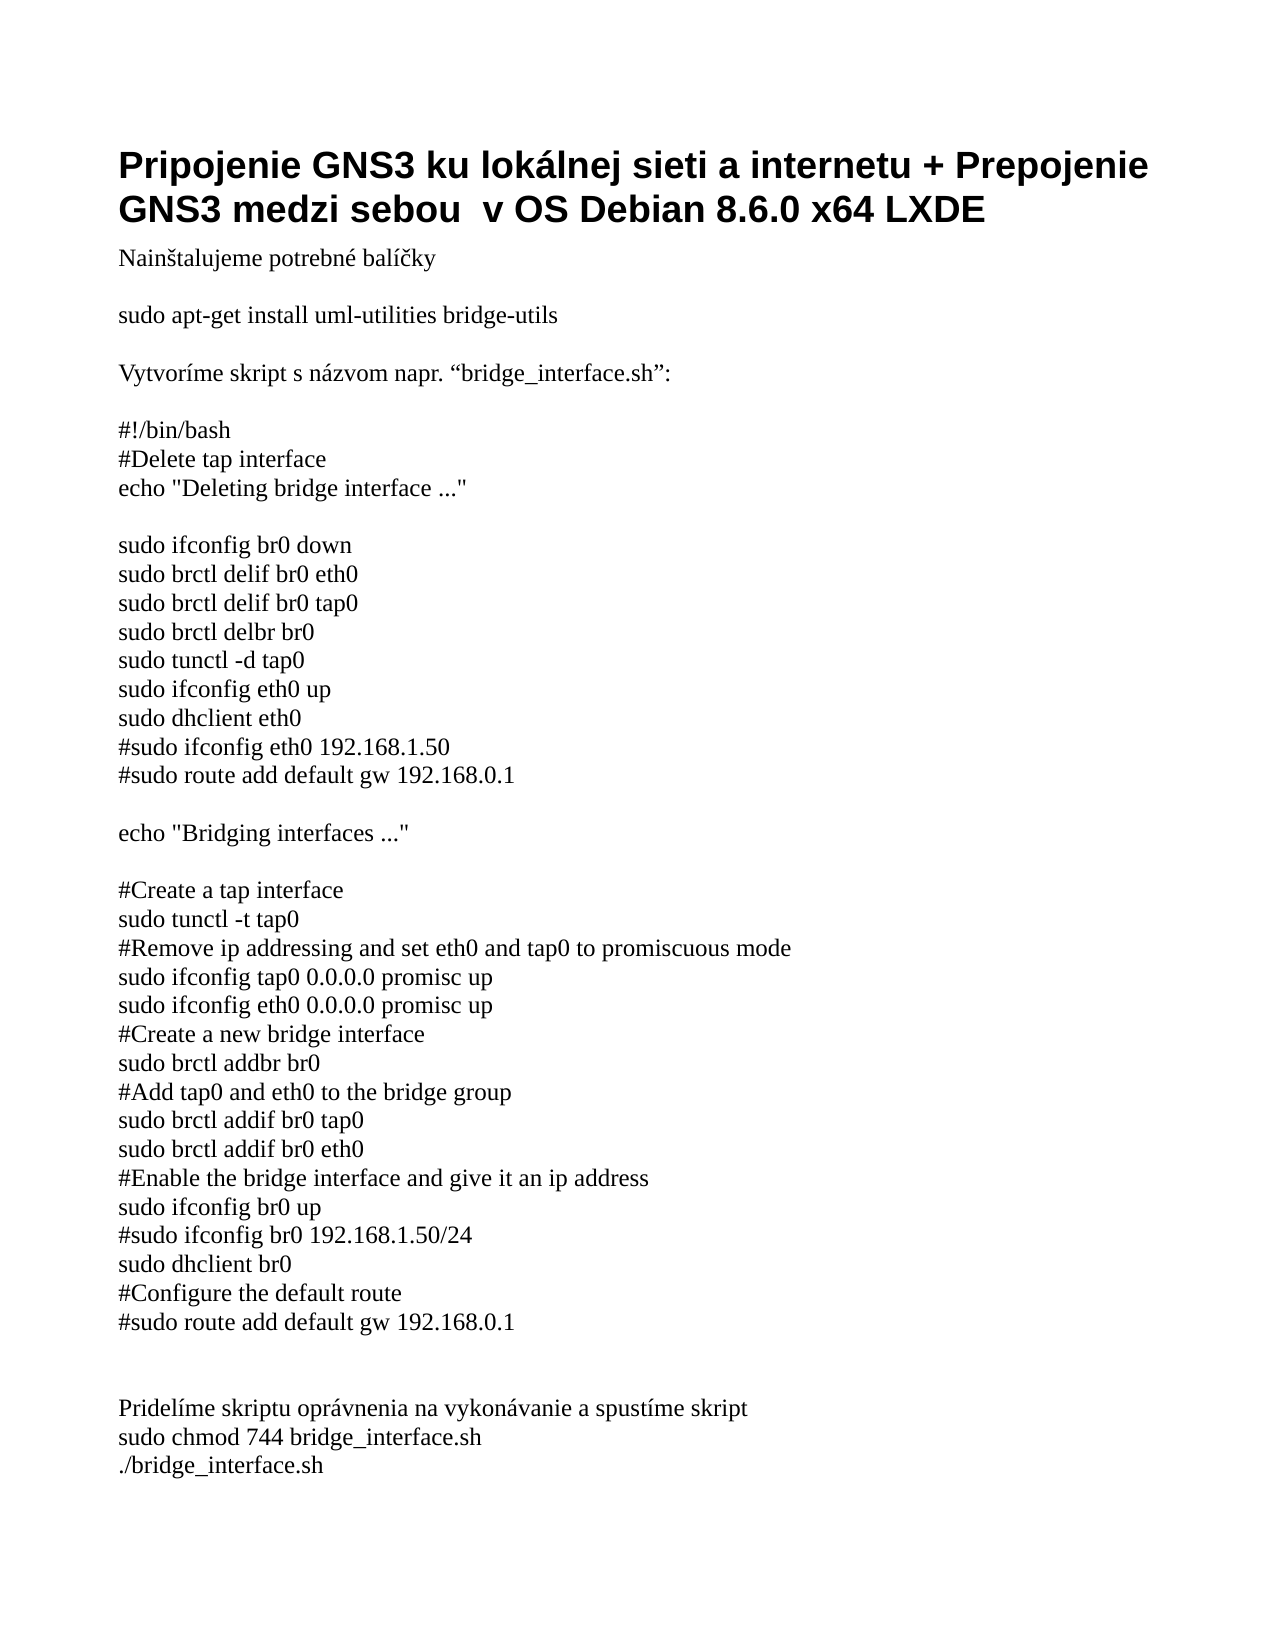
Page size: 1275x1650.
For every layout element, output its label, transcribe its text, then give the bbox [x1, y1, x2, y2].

text Pridelíme skriptu oprávnenia na vykonávanie a spustíme skript [118, 1393, 1157, 1422]
text echo "Bridging interfaces ..." [118, 818, 1157, 847]
text sudo ifconfig br0 down [118, 530, 1157, 559]
text sudo ifconfig eth0 up [118, 674, 1157, 703]
text sudo tunctl -d tap0 [118, 645, 1157, 674]
text sudo chmod 744 bridge_interface.sh [118, 1422, 1157, 1450]
text sudo ifconfig br0 up [118, 1192, 1157, 1220]
text sudo brctl delif br0 tap0 [118, 588, 1157, 617]
text Vytvoríme skript s názvom napr. “bridge_interface.sh”: [118, 358, 1157, 387]
text sudo brctl addbr br0 [118, 1048, 1157, 1077]
text #sudo route add default gw 192.168.0.1 [118, 760, 1157, 789]
text #Create a new bridge interface [118, 1019, 1157, 1048]
text Nainštalujeme potrebné balíčky [118, 243, 1157, 272]
text #sudo route add default gw 192.168.0.1 [118, 1307, 1157, 1335]
text sudo brctl delbr br0 [118, 617, 1157, 645]
text #Add tap0 and eth0 to the bridge group [118, 1077, 1157, 1105]
text sudo tunctl -t tap0 [118, 904, 1157, 933]
text sudo ifconfig eth0 0.0.0.0 promisc up [118, 990, 1157, 1019]
text #Configure the default route [118, 1278, 1157, 1307]
text #Delete tap interface [118, 444, 1157, 473]
text sudo dhclient eth0 [118, 703, 1157, 732]
text echo "Deleting bridge interface ..." [118, 473, 1157, 502]
text #sudo ifconfig br0 192.168.1.50/24 [118, 1220, 1157, 1249]
text sudo brctl delif br0 eth0 [118, 559, 1157, 588]
text sudo brctl addif br0 eth0 [118, 1134, 1157, 1163]
text sudo ifconfig tap0 0.0.0.0 promisc up [118, 962, 1157, 990]
text #!/bin/bash [118, 415, 1157, 444]
text sudo brctl addif br0 tap0 [118, 1105, 1157, 1134]
text #Create a tap interface [118, 875, 1157, 904]
text sudo dhclient br0 [118, 1249, 1157, 1278]
text sudo apt-get install uml-utilities bridge-utils [118, 300, 1157, 329]
text ./bridge_interface.sh [118, 1450, 1157, 1479]
text #sudo ifconfig eth0 192.168.1.50 [118, 732, 1157, 760]
text #Enable the bridge interface and give it an ip address [118, 1163, 1157, 1192]
text #Remove ip addressing and set eth0 and tap0 to promiscuous mode [118, 933, 1157, 962]
subtitle Pripojenie GNS3 ku lokálnej sieti a internetu + Prepojenie GNS3 medzi sebou v OS Debian 8.6.0 x64 LXDE [118, 143, 1157, 230]
